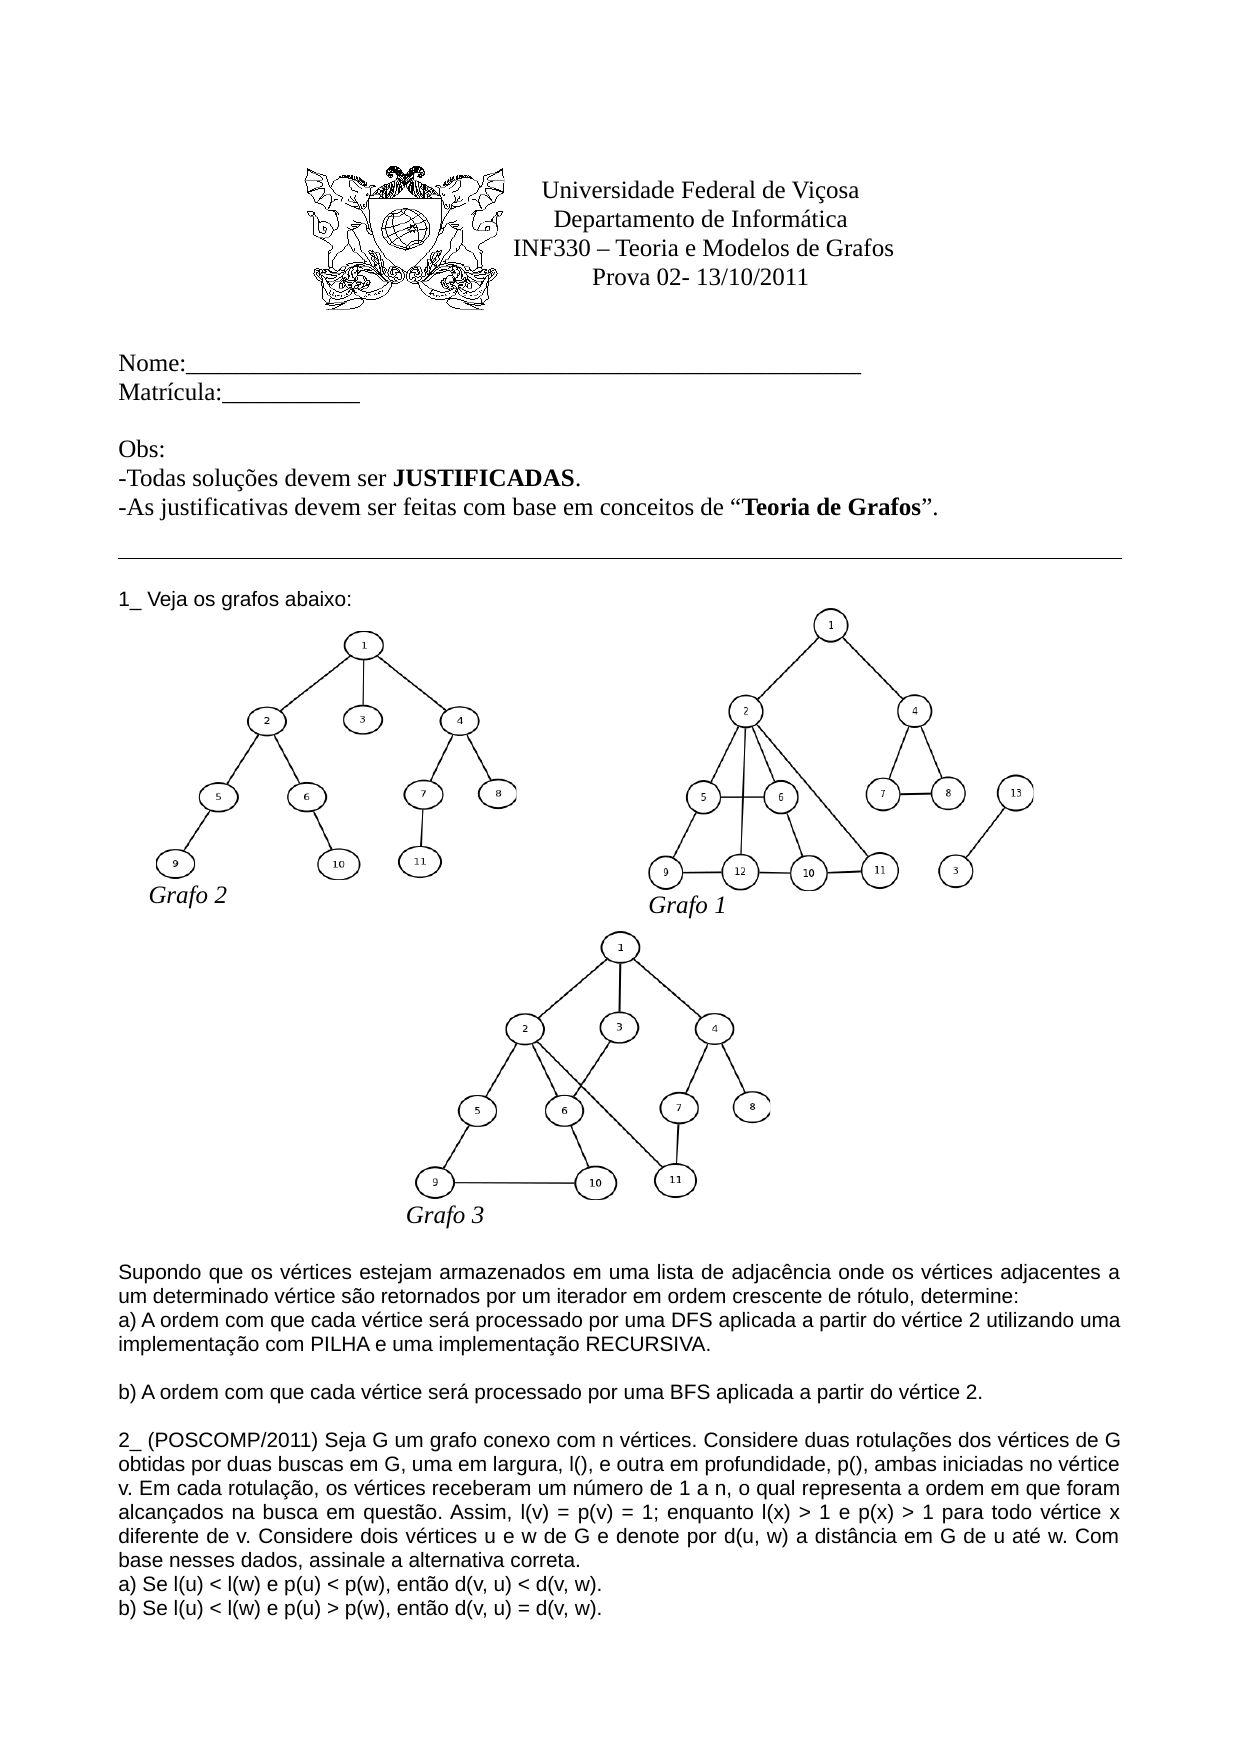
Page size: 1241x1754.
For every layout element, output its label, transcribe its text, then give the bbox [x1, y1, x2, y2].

picture [415, 931, 771, 1200]
text b) Se l(u) < l(w) e p(u) > p(w), então d(v, u) = d(v, w). [118, 1596, 1122, 1619]
text Grafo 3 [406, 931, 784, 1229]
text Obs: [118, 434, 1122, 463]
text Universidade Federal de Viçosa [505, 176, 1122, 204]
text Grafo 1 [648, 608, 1053, 919]
text Nome:______________________________________________________ [118, 348, 1122, 377]
text a) Se l(u) < l(w) e p(u) < p(w), então d(v, u) < d(v, w). [118, 1572, 1122, 1596]
text [285, 262, 304, 291]
picture [156, 631, 517, 880]
text INF330 – Teoria e Modelos de Grafos [505, 233, 1122, 262]
text b) A ordem com que cada vértice será processado por uma BFS aplicada a partir do vértice 2. [118, 1380, 1122, 1404]
text Prova 02- 13/10/2011 [505, 262, 1122, 291]
text [285, 204, 304, 233]
picture [304, 166, 505, 310]
text Departamento de Informática [505, 204, 1122, 233]
text 2_ (POSCOMP/2011) Seja G um grafo conexo com n vértices. Considere duas rotulações dos vértices de G obtidas por duas buscas em G, uma em largura, l(), e outra em profundidade, p(), ambas iniciadas no vértice v. Em cada rotulação, os vértices receberam um número de 1 a n, o qual representa a ordem em que foram alcançados na busca em questão. Assim, l(v) = p(v) = 1; enquanto l(x) > 1 e p(x) > 1 para todo vértice x diferente de v. Considere dois vértices u e w de G e denote por d(u, w) a distância em G de u até w. Com base nesses dados, assinale a alternativa correta. [118, 1428, 1122, 1572]
text Matrícula:___________ [118, 377, 1122, 406]
picture [648, 608, 1034, 891]
text 1_ Veja os grafos abaixo: [118, 587, 1122, 611]
text a) A ordem com que cada vértice será processado por uma DFS aplicada a partir do vértice 2 utilizando uma implementação com PILHA e uma implementação RECURSIVA. [118, 1308, 1122, 1356]
text -As justificativas devem ser feitas com base em conceitos de “Teoria de Grafos”. [118, 492, 1122, 521]
text Grafo 2 [148, 631, 540, 908]
text -Todas soluções devem ser JUSTIFICADAS. [118, 463, 1122, 492]
text Supondo que os vértices estejam armazenados em uma lista de adjacência onde os vértices adjacentes a um determinado vértice são retornados por um iterador em ordem crescente de rótulo, determine: [118, 1260, 1122, 1308]
